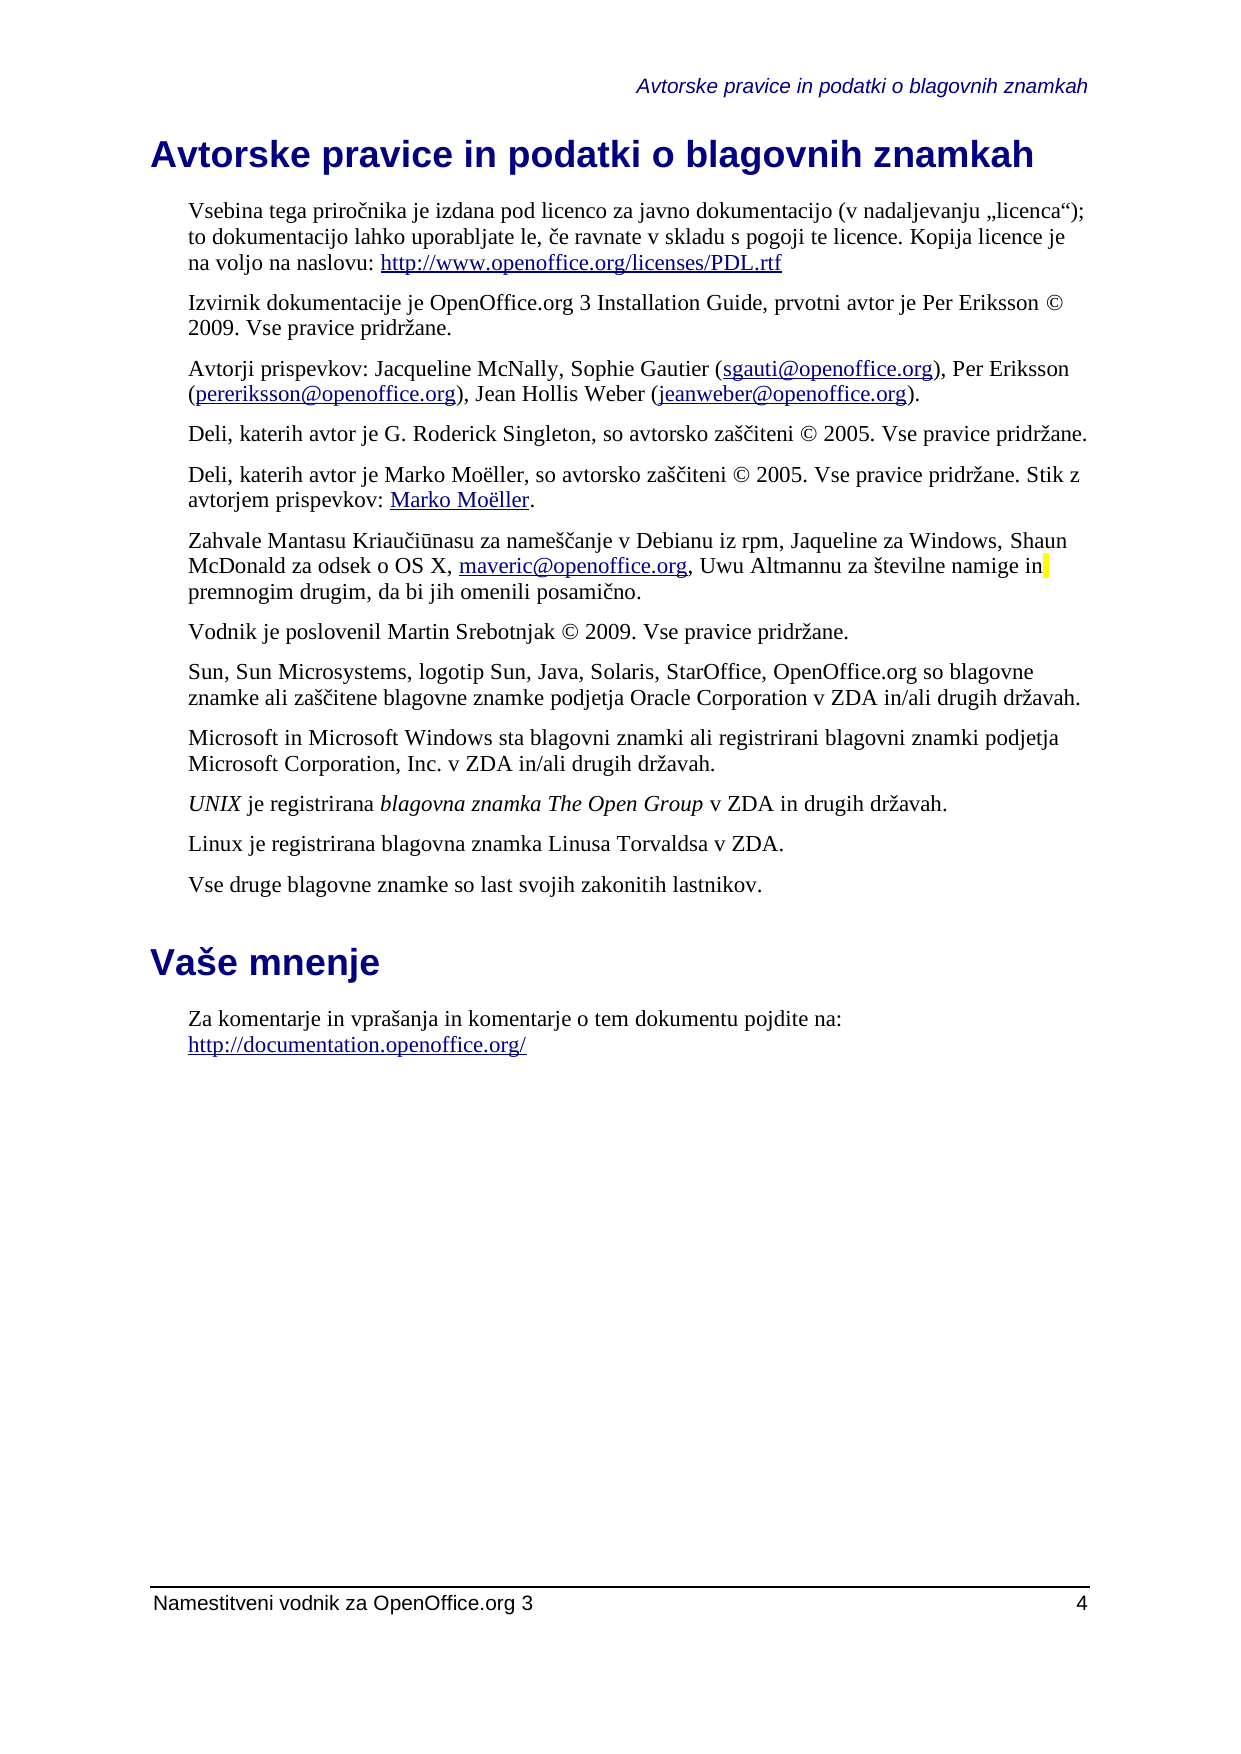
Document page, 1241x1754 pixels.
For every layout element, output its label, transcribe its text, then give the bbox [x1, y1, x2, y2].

text Deli, katerih avtor je G. Roderick Singleton, so avtorsko zaščiteni © 2005. Vse pravice pridržane. [188, 421, 1090, 447]
text Deli, katerih avtor je Marko Moëller, so avtorsko zaščiteni © 2005. Vse pravice pridržane. Stik z avtorjem prispevkov: Marko Moëller. [188, 462, 1090, 513]
subtitle Avtorske pravice in podatki o blagovnih znamkah [150, 134, 1090, 176]
text Linux je registrirana blagovna znamka Linusa Torvaldsa v ZDA. [188, 831, 1090, 857]
subtitle Vaše mnenje [150, 942, 1090, 984]
text Microsoft in Microsoft Windows sta blagovni znamki ali registrirani blagovni znamki podjetja Microsoft Corporation, Inc. v ZDA in/ali drugih državah. [188, 725, 1090, 776]
text Vsebina tega priročnika je izdana pod licenco za javno dokumentacijo (v nadaljevanju „licenca“); to dokumentacijo lahko uporabljate le, če ravnate v skladu s pogoji te licence. Kopija licence je na voljo na naslovu: http://www.openoffice.org/licenses/PDL.rtf [188, 198, 1090, 275]
text Vodnik je poslovenil Martin Srebotnjak © 2009. Vse pravice pridržane. [188, 619, 1090, 644]
text UNIX je registrirana blagovna znamka The Open Group v ZDA in drugih državah. [188, 791, 1090, 816]
text Avtorji prispevkov: Jacqueline McNally, Sophie Gautier (sgauti@openoffice.org), Per Eriksson (pereriksson@openoffice.org), Jean Hollis Weber (jeanweber@openoffice.org). [188, 356, 1090, 407]
text Sun, Sun Microsystems, logotip Sun, Java, Solaris, StarOffice, OpenOffice.org so blagovne znamke ali zaščitene blagovne znamke podjetja Oracle Corporation v ZDA in/ali drugih državah. [188, 659, 1090, 710]
text Izvirnik dokumentacije je OpenOffice.org 3 Installation Guide, prvotni avtor je Per Eriksson © 2009. Vse pravice pridržane. [188, 290, 1090, 341]
text Zahvale Mantasu Kriaučiūnasu za nameščanje v Debianu iz rpm, Jaqueline za Windows, Shaun McDonald za odsek o OS X, maveric@openoffice.org, Uwu Altmannu za številne namige in premnogim drugim, da bi jih omenili posamično. [188, 527, 1090, 604]
text Za komentarje in vprašanja in komentarje o tem dokumentu pojdite na: http://documentation.openoffice.org/ [188, 1006, 1090, 1057]
text Vse druge blagovne znamke so last svojih zakonitih lastnikov. [188, 871, 1090, 897]
